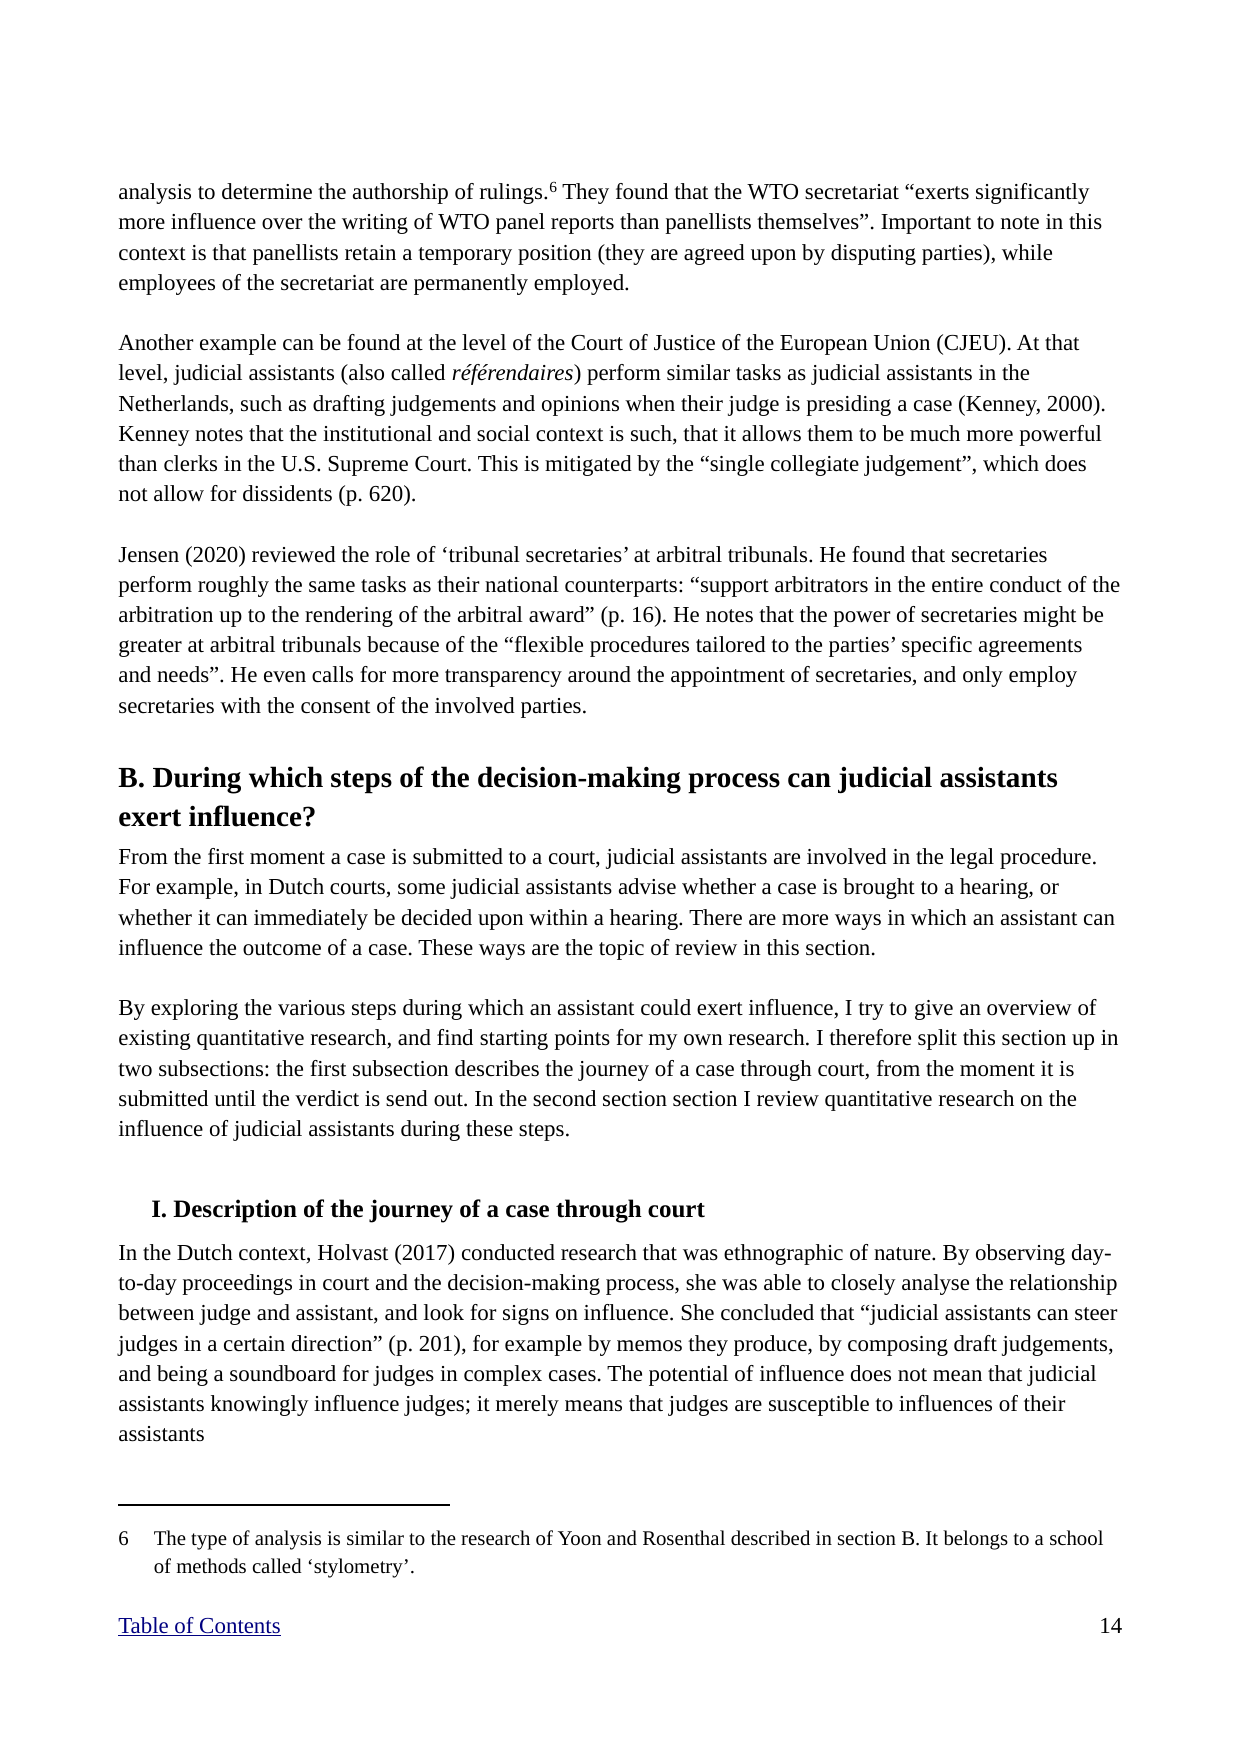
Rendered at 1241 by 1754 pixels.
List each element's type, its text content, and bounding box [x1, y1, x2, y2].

subtitle I. Description of the journey of a case through court [151, 1194, 1122, 1223]
text Jensen (2020) reviewed the role of ‘tribunal secretaries’ at arbitral tribunals. He found that secretaries perform roughly the same tasks as their national counterparts: “support arbitrators in the entire conduct of the arbitration up to the rendering of the arbitral award” (p. 16). He notes that the power of secretaries might be greater at arbitral tribunals because of the “flexible procedures tailored to the parties’ specific agreements and needs”. He even calls for more transparency around the appointment of secretaries, and only employ secretaries with the consent of the involved parties. [118, 541, 1122, 718]
text From the first moment a case is submitted to a court, judicial assistants are involved in the legal procedure. For example, in Dutch courts, some judicial assistants advise whether a case is brought to a hearing, or whether it can immediately be decided upon within a hearing. There are more ways in which an assistant can influence the outcome of a case. These ways are the topic of review in this section. [118, 843, 1122, 960]
text By exploring the various steps during which an assistant could exert influence, I try to give an overview of existing quantitative research, and find starting points for my own research. I therefore split this section up in two subsections: the first subsection describes the journey of a case through court, from the moment it is submitted until the verdict is send out. In the second section section I review quantitative research on the influence of judicial assistants during these steps. [118, 994, 1122, 1141]
text analysis to determine the authorship of rulings. They found that the WTO secretariat “exerts significantly more influence over the writing of WTO panel reports than panellists themselves”. Important to note in this context is that panellists retain a temporary position (they are agreed upon by disputing parties), while employees of the secretariat are permanently employed. [118, 178, 1122, 295]
text Another example can be found at the level of the Court of Justice of the European Union (CJEU). At that level, judicial assistants (also called référendaires) perform similar tasks as judicial assistants in the Netherlands, such as drafting judgements and opinions when their judge is presiding a case (Kenney, 2000). Kenney notes that the institutional and social context is such, that it allows them to be much more powerful than clerks in the U.S. Supreme Court. This is mitigated by the “single collegiate judgement”, which does not allow for dissidents (p. 620). [118, 329, 1122, 507]
subtitle B. During which steps of the decision-making process can judicial assistants exert influence? [118, 760, 1122, 832]
text The type of analysis is similar to the research of Yoon and Rosenthal described in section B. It belongs to a school of methods called ‘stylometry’. [118, 1526, 1122, 1578]
text In the Dutch context, Holvast (2017) conducted research that was ethnographic of nature. By observing day-to-day proceedings in court and the decision-making process, she was able to closely analyse the relationship between judge and assistant, and look for signs on influence. She concluded that “judicial assistants can steer judges in a certain direction” (p. 201), for example by memos they produce, by composing draft judgements, and being a soundboard for judges in complex cases. The potential of influence does not mean that judicial assistants knowingly influence judges; it merely means that judges are susceptible to influences of their assistants [118, 1239, 1122, 1447]
